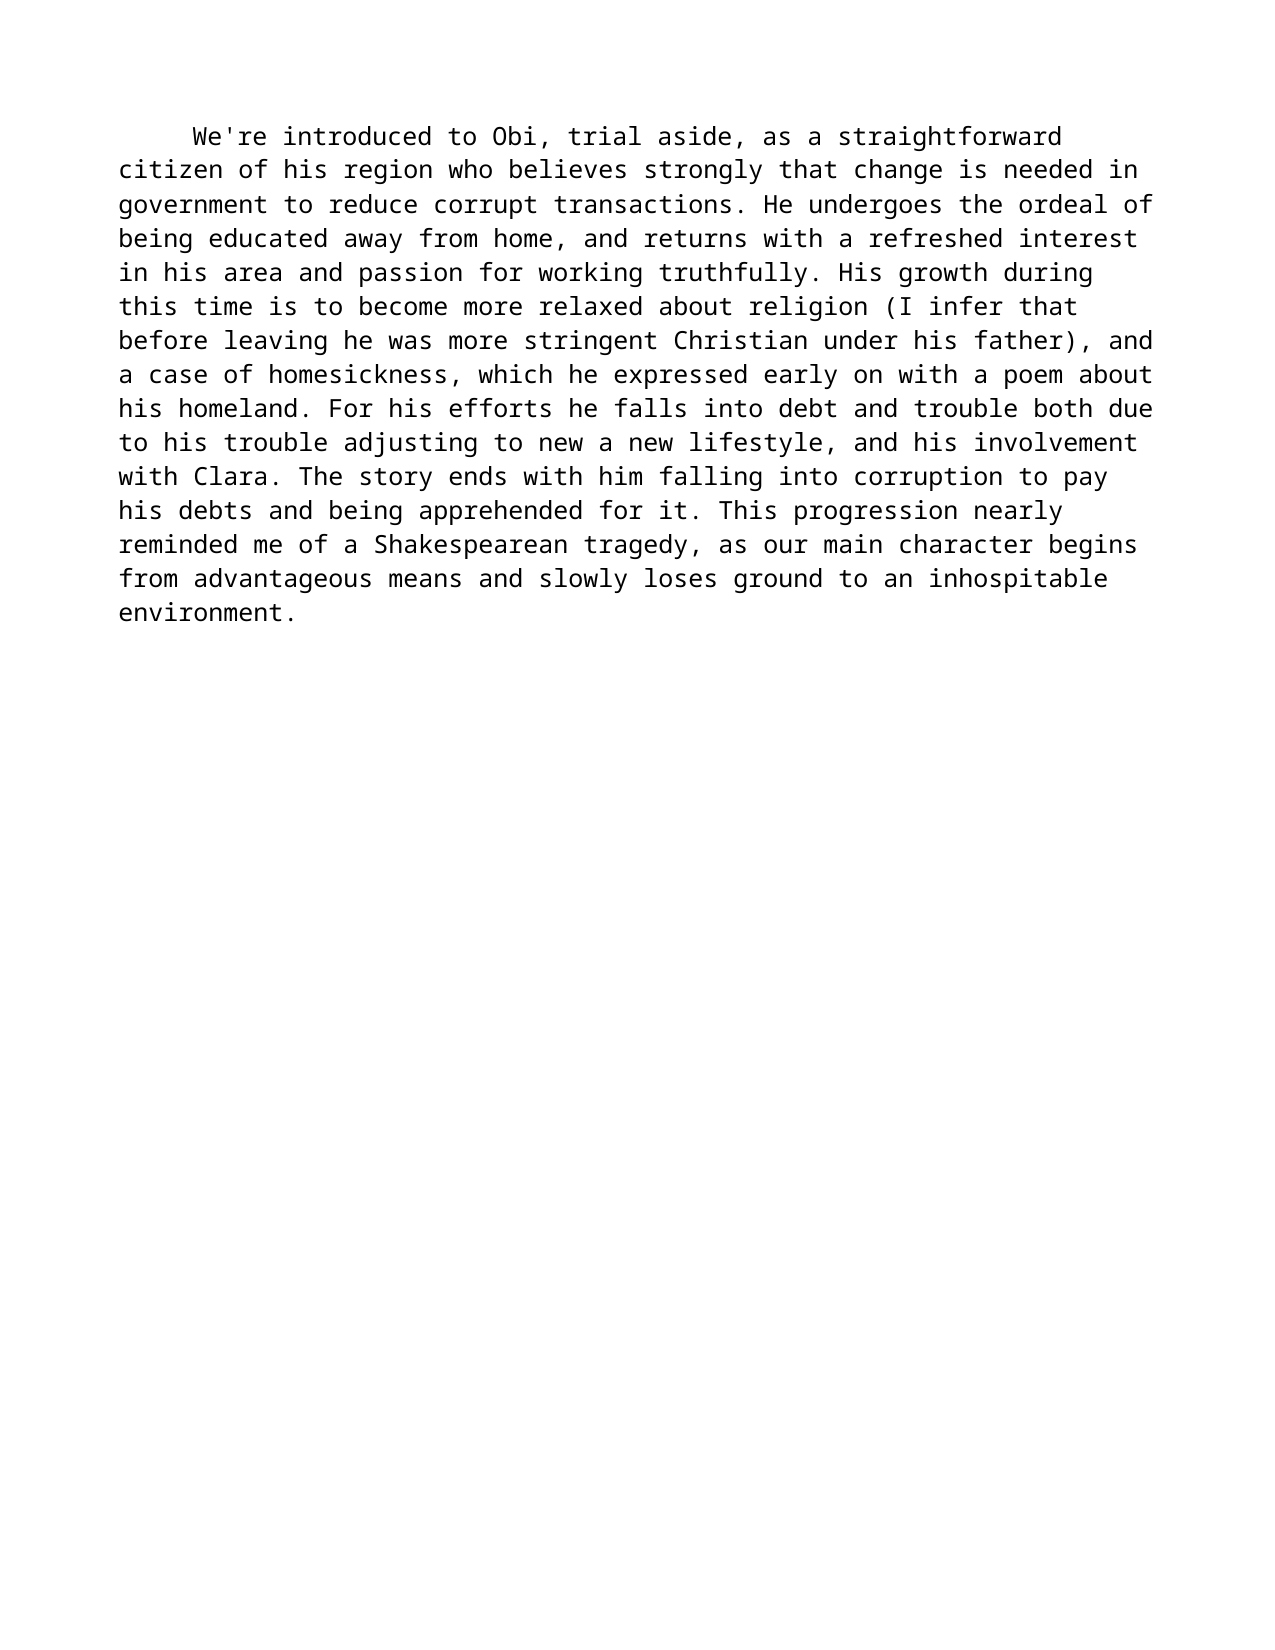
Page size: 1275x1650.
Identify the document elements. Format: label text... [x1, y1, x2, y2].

text We're introduced to Obi, trial aside, as a straightforward citizen of his region who believes strongly that change is needed in government to reduce corrupt transactions. He undergoes the ordeal of being educated away from home, and returns with a refreshed interest in his area and passion for working truthfully. His growth during this time is to become more relaxed about religion (I infer that before leaving he was more stringent Christian under his father), and a case of homesickness, which he expressed early on with a poem about his homeland. For his efforts he falls into debt and trouble both due to his trouble adjusting to new a new lifestyle, and his involvement with Clara. The story ends with him falling into corruption to pay his debts and being apprehended for it. This progression nearly reminded me of a Shakespearean tragedy, as our main character begins from advantageous means and slowly loses ground to an inhospitable environment. [118, 118, 1157, 629]
